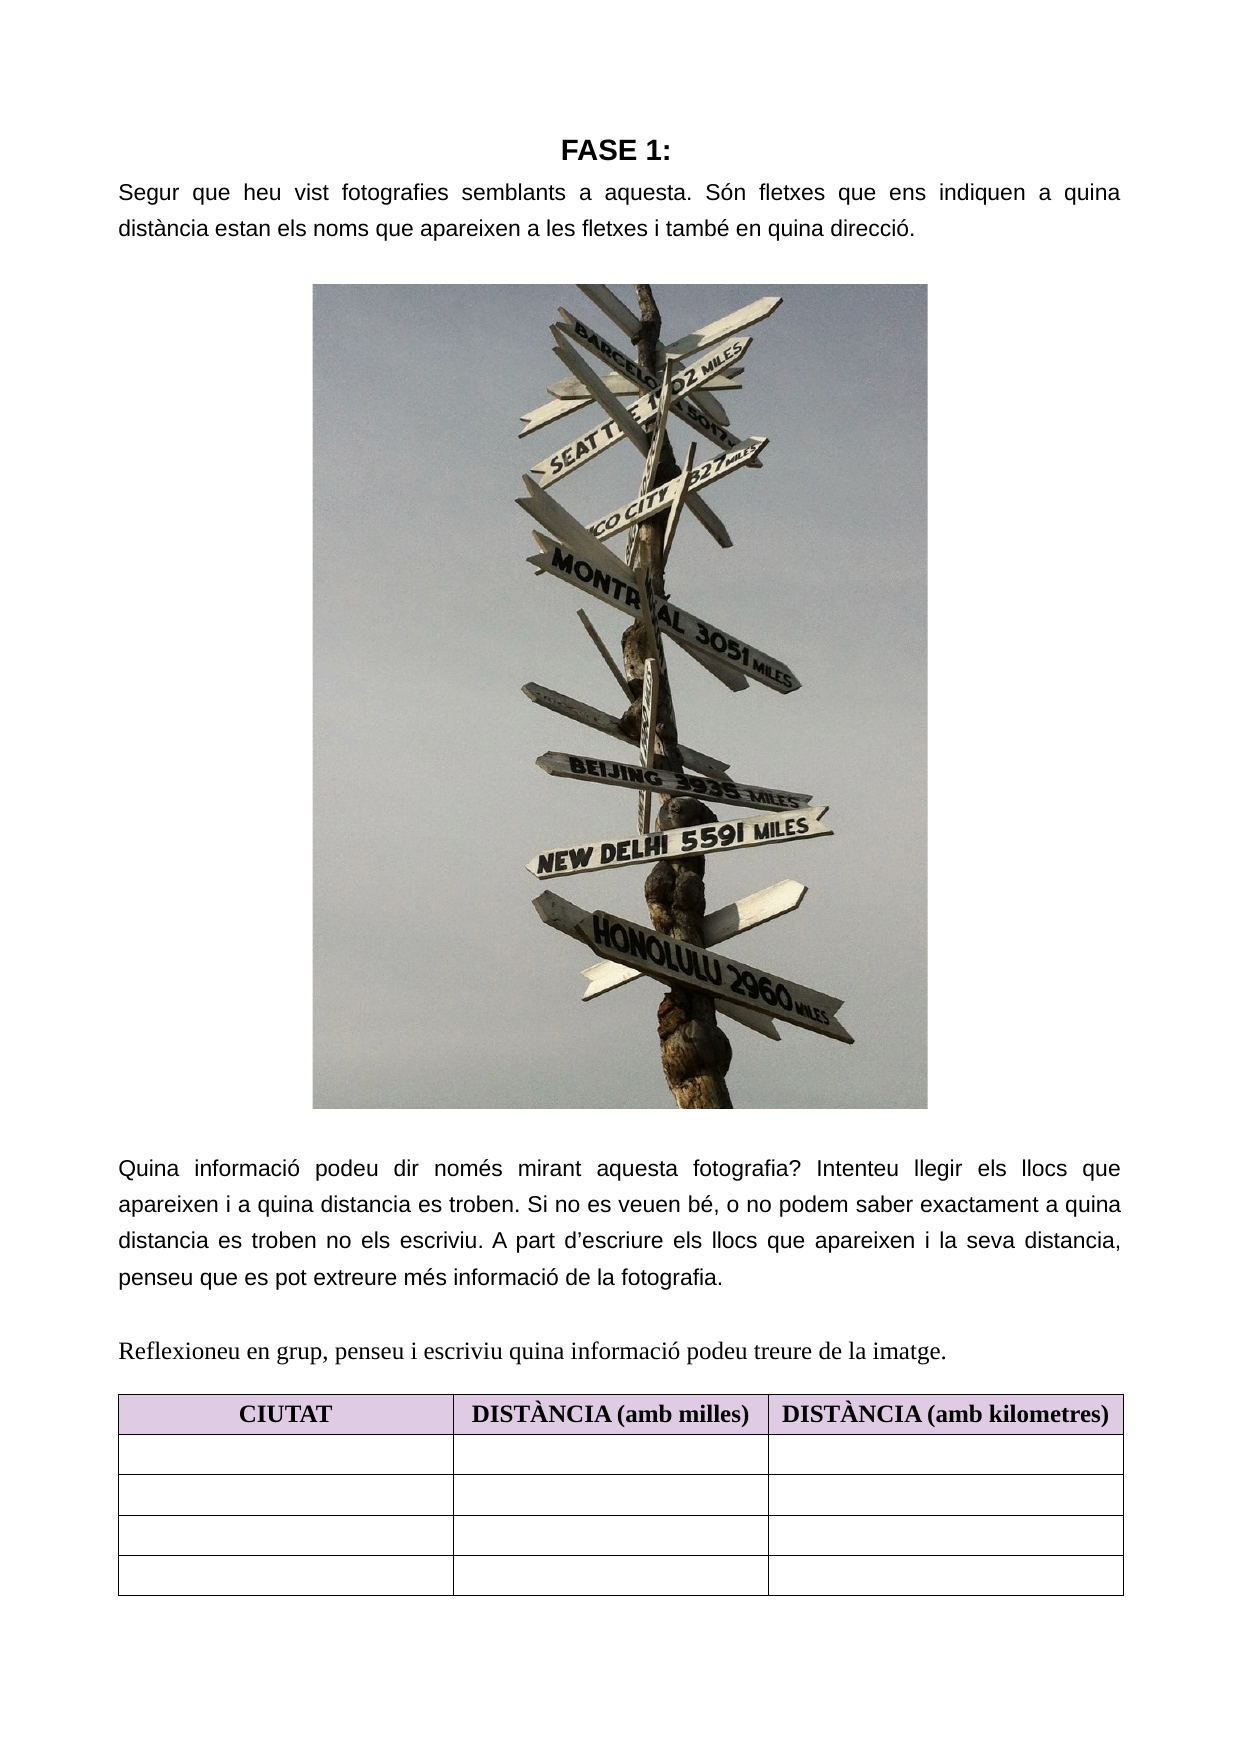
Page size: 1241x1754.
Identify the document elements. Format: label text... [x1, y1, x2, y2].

table_header DISTÀNCIA (amb milles) [454, 1395, 768, 1434]
table_cell [119, 1516, 453, 1555]
table_cell [119, 1475, 453, 1515]
picture [312, 284, 928, 1109]
table_cell [454, 1475, 768, 1515]
table_cell [454, 1516, 768, 1555]
table_cell [769, 1556, 1123, 1595]
table_header CIUTAT [119, 1395, 453, 1434]
table_header DISTÀNCIA (amb kilometres) [769, 1395, 1123, 1434]
table_cell [454, 1556, 768, 1595]
table_cell [119, 1435, 453, 1474]
table_cell [769, 1516, 1123, 1555]
text Reflexioneu en grup, penseu i escriviu quina informació podeu treure de la imatge. [118, 1336, 1122, 1365]
subtitle FASE 1: [118, 133, 1122, 166]
text Quina informació podeu dir només mirant aquesta fotografia? Intenteu llegir els llocs que apareixen i a quina distancia es troben. Si no es veuen bé, o no podem saber exactament a quina distancia es troben no els escriviu. A part d’escriure els llocs que apareixen i la seva distancia, penseu que es pot extreure més informació de la fotografia. [118, 1154, 1122, 1290]
table_cell [119, 1556, 453, 1595]
table_cell [769, 1475, 1123, 1515]
table_cell [769, 1435, 1123, 1474]
text Segur que heu vist fotografies semblants a aquesta. Són fletxes que ens indiquen a quina distància estan els noms que apareixen a les fletxes i també en quina direcció. [118, 179, 1122, 242]
table_cell [454, 1435, 768, 1474]
